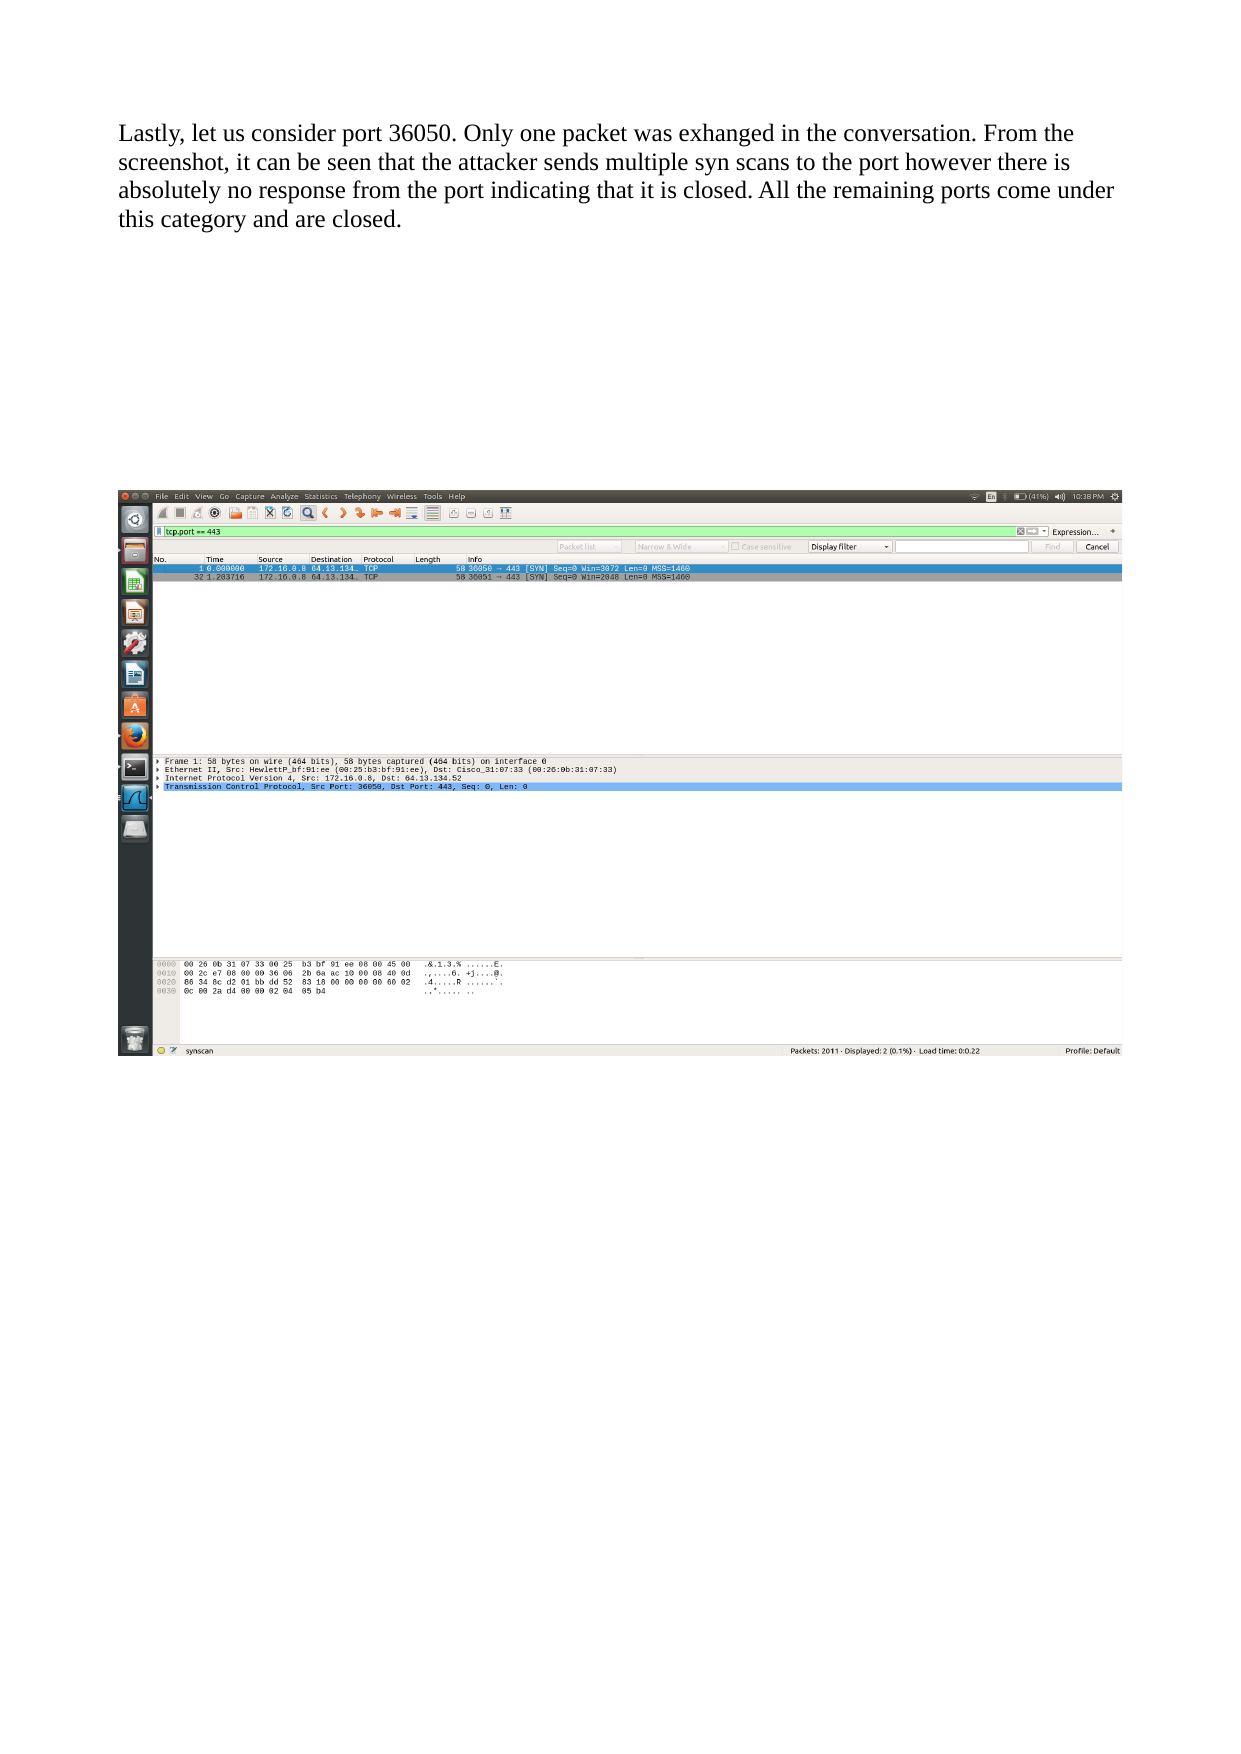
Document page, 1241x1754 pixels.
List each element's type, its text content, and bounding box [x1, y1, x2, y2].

picture [118, 490, 1123, 1056]
text Lastly, let us consider port 36050. Only one packet was exhanged in the conversation. From the screenshot, it can be seen that the attacker sends multiple syn scans to the port however there is absolutely no response from the port indicating that it is closed. All the remaining ports come under this category and are closed. [118, 118, 1122, 233]
